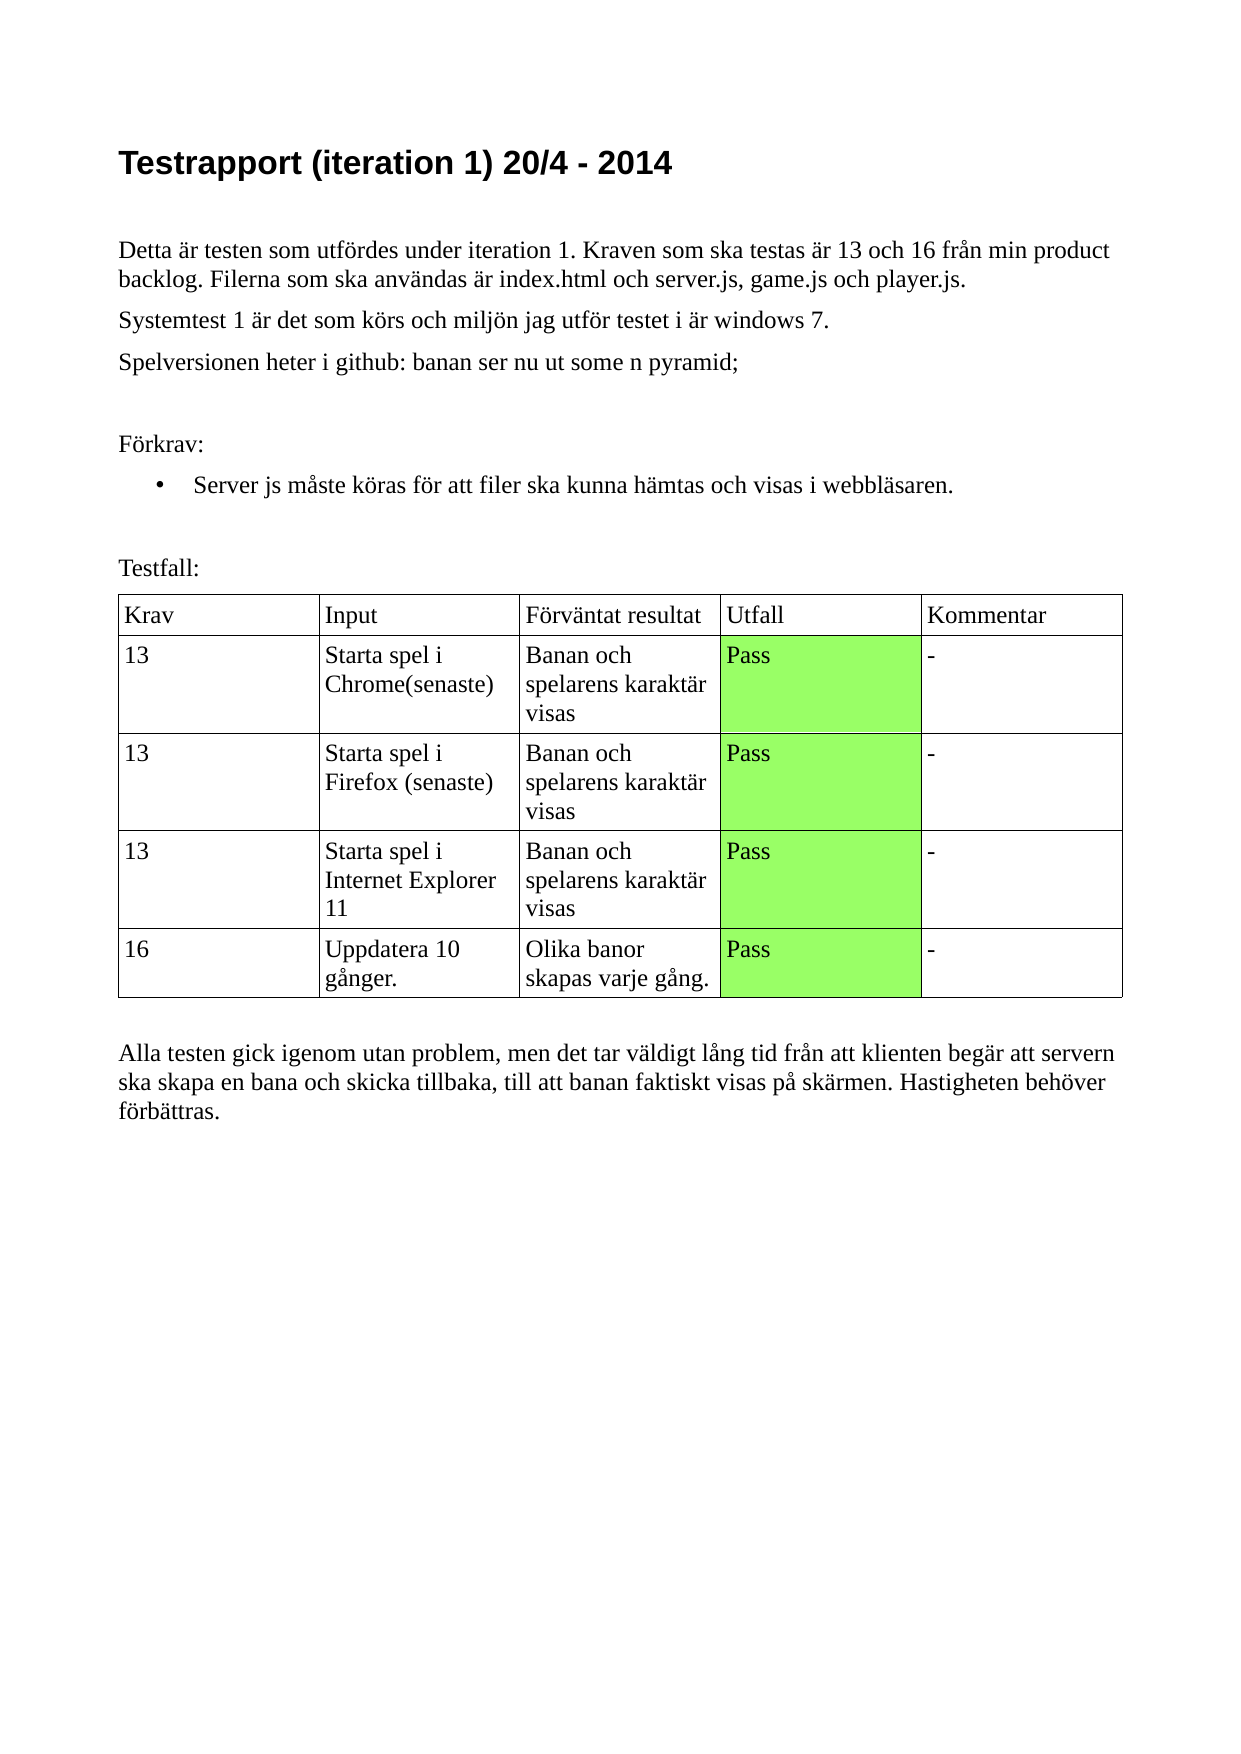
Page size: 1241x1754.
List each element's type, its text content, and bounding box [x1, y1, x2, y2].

table_cell Banan och spelarens karaktär visas [520, 734, 720, 830]
list Server js måste köras för att filer ska kunna hämtas och visas i webbläsaren. [156, 471, 1122, 499]
table_cell Banan och spelarens karaktär visas [520, 831, 720, 928]
table_cell Pass [721, 831, 921, 928]
table_cell - [922, 734, 1122, 830]
text Spelversionen heter i github: banan ser nu ut some n pyramid; [118, 347, 1122, 376]
table_header Förväntat resultat [520, 595, 720, 634]
table_header Krav [119, 595, 319, 634]
table_cell 13 [119, 831, 319, 928]
table_cell Olika banor skapas varje gång. [520, 929, 720, 997]
text Detta är testen som utfördes under iteration 1. Kraven som ska testas är 13 och 16 från min product backlog. Filerna som ska användas är index.html och server.js, game.js och player.js. [118, 236, 1122, 293]
text Testfall: [118, 553, 1122, 582]
table_cell Pass [721, 734, 921, 830]
text Alla testen gick igenom utan problem, men det tar väldigt lång tid från att klienten begär att servern ska skapa en bana och skicka tillbaka, till att banan faktiskt visas på skärmen. Hastigheten behöver förbättras. [118, 1038, 1122, 1125]
table_cell Banan och spelarens karaktär visas [520, 636, 720, 732]
table_header Input [320, 595, 519, 634]
table_cell 13 [119, 636, 319, 732]
text Systemtest 1 är det som körs och miljön jag utför testet i är windows 7. [118, 306, 1122, 334]
table_cell Pass [721, 636, 921, 732]
table_header Kommentar [922, 595, 1122, 634]
table_cell Starta spel i Chrome(senaste) [320, 636, 519, 732]
table_cell - [922, 831, 1122, 928]
text Förkrav: [118, 429, 1122, 458]
table_header Utfall [721, 595, 921, 634]
table_cell - [922, 636, 1122, 732]
table_cell 13 [119, 734, 319, 830]
table_cell - [922, 929, 1122, 997]
subtitle Testrapport (iteration 1) 20/4 - 2014 [118, 143, 1122, 182]
table_cell Starta spel i Firefox (senaste) [320, 734, 519, 830]
table_cell 16 [119, 929, 319, 997]
table_cell Starta spel i Internet Explorer 11 [320, 831, 519, 928]
table_cell Pass [721, 929, 921, 997]
table_cell Uppdatera 10 gånger. [320, 929, 519, 997]
